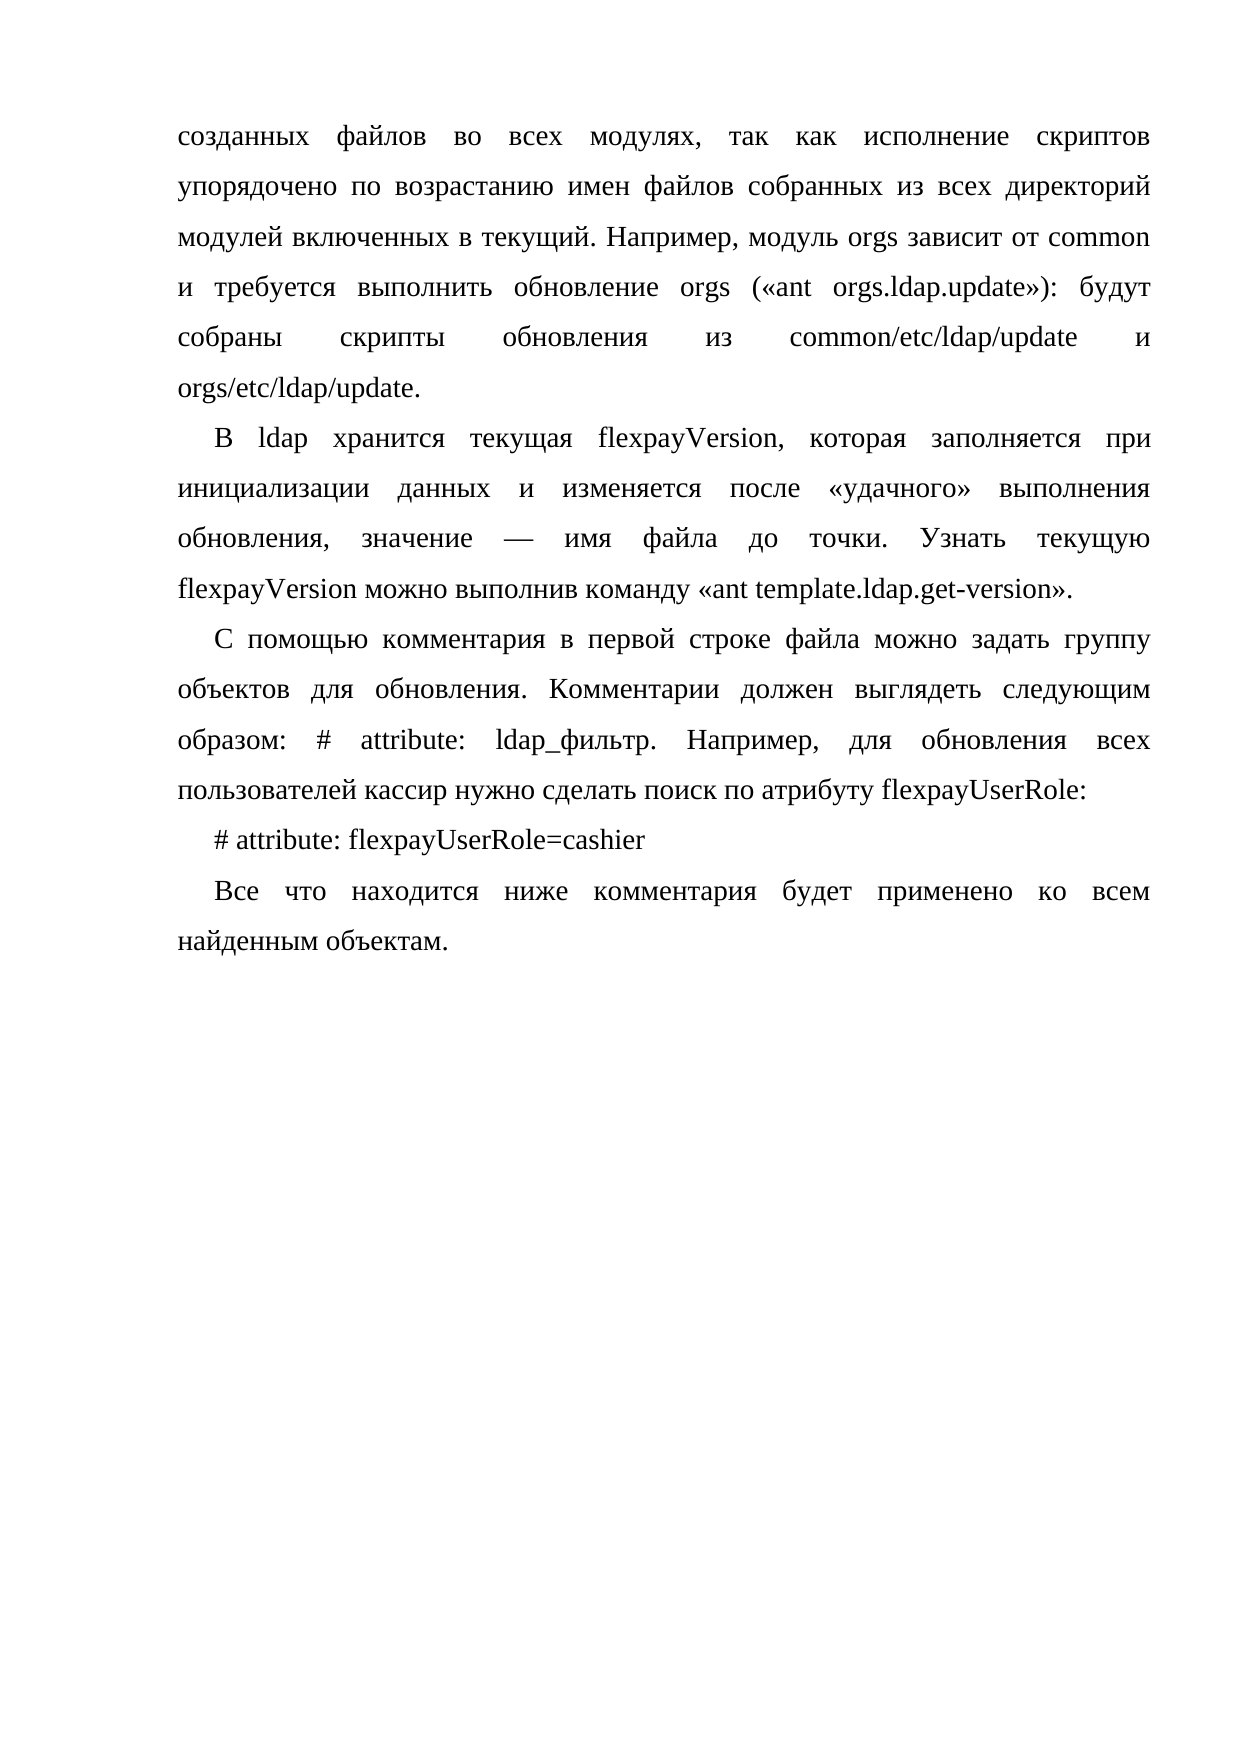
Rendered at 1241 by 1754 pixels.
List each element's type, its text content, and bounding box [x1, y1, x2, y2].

text созданных файлов во всех модулях, так как исполнение скриптов упорядочено по возрастанию имен файлов собранных из всех директорий модулей включенных в текущий. Например, модуль orgs зависит от common и требуется выполнить обновление orgs («ant orgs.ldap.update»): будут собраны скрипты обновления из common/etc/ldap/update и orgs/etc/ldap/update. [177, 118, 1152, 403]
text С помощью комментария в первой строке файла можно задать группу объектов для обновления. Комментарии должен выглядеть следующим образом: # attribute: ldap_фильтр. Например, для обновления всех пользователей кассир нужно сделать поиск по атрибуту flexpayUserRole: [177, 621, 1152, 806]
text Все что находится ниже комментария будет применено ко всем найденным объектам. [177, 873, 1152, 957]
text # attribute: flexpayUserRole=cashier [177, 822, 1152, 856]
text В ldap хранится текущая flexpayVersion, которая заполняется при инициализации данных и изменяется после «удачного» выполнения обновления, значение — имя файла до точки. Узнать текущую flexpayVersion можно выполнив команду «ant template.ldap.get-version». [177, 420, 1152, 604]
